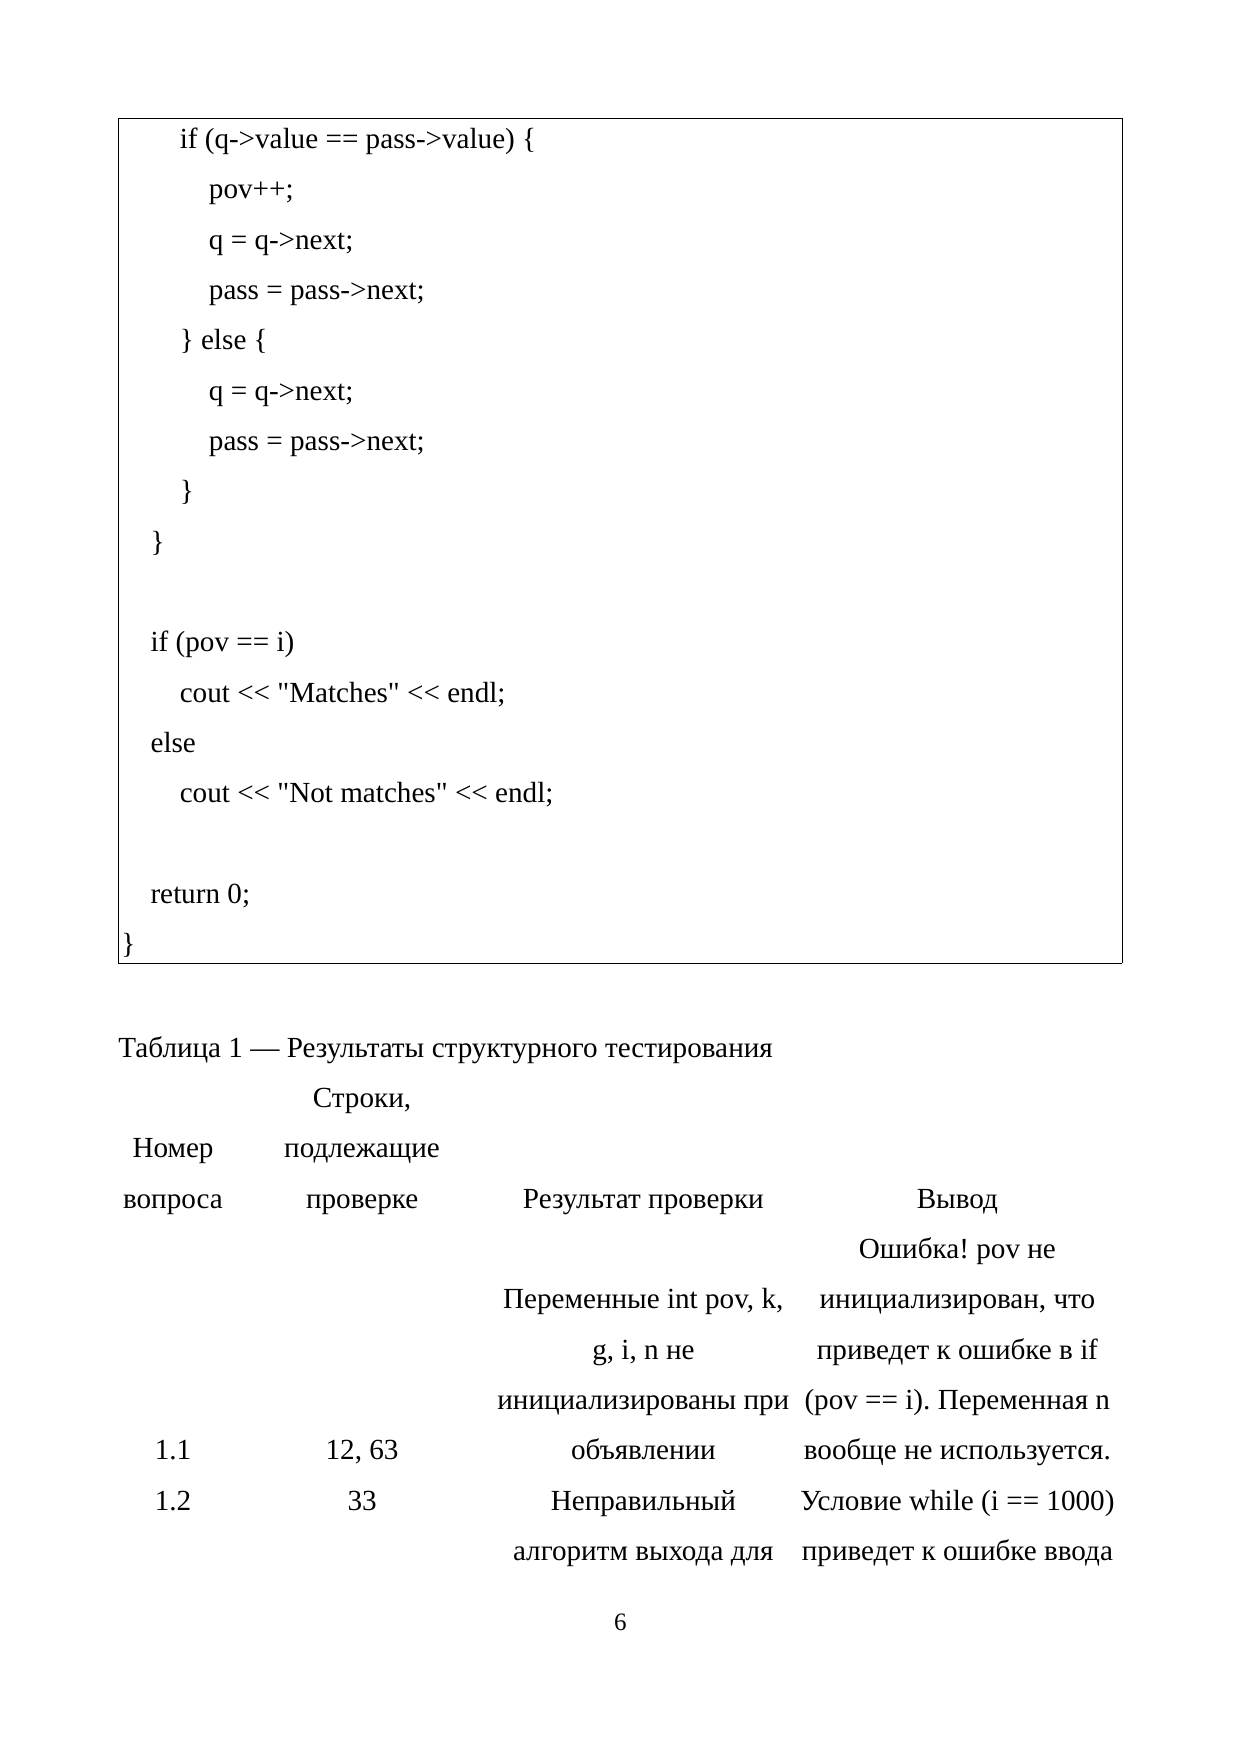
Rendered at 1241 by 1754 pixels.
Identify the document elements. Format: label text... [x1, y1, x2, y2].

table_cell Условие while (i == 1000) приведет к ошибке ввода [793, 1483, 1121, 1566]
text cout << "Not matches" << endl; [119, 772, 1122, 809]
text pov++; [119, 168, 1122, 205]
text pass = pass->next; [119, 269, 1122, 306]
table_header Вывод [793, 1080, 1121, 1231]
text } [119, 470, 1122, 507]
text } [119, 923, 1122, 963]
table_cell 1.2 [115, 1483, 231, 1566]
text else [119, 722, 1122, 758]
table_cell Переменные int pov, k, g, i, n не инициализированы при объявлении [493, 1231, 793, 1483]
text Таблица 1 — Результаты структурного тестирования [118, 1030, 1122, 1063]
text } else { [119, 319, 1122, 356]
table_header Результат проверки [493, 1080, 793, 1231]
table_cell 33 [231, 1483, 493, 1566]
table_cell Ошибка! pov не инициализирован, что приведет к ошибке в if (pov == i). Переменная n вообще не используется. [793, 1231, 1121, 1483]
table_header Строки, подлежащие проверке [231, 1080, 493, 1231]
table_cell Неправильный алгоритм выхода для [493, 1483, 793, 1566]
text return 0; [119, 873, 1122, 909]
text q = q->next; [119, 219, 1122, 255]
text pass = pass->next; [119, 420, 1122, 457]
text if (pov == i) [119, 621, 1122, 658]
text } [119, 521, 1122, 557]
table_cell 12, 63 [231, 1231, 493, 1483]
text cout << "Matches" << endl; [119, 672, 1122, 708]
text q = q->next; [119, 370, 1122, 406]
table_header Номер вопроса [115, 1080, 231, 1231]
table_cell 1.1 [115, 1231, 231, 1483]
text if (q->value == pass->value) { [119, 119, 1122, 155]
